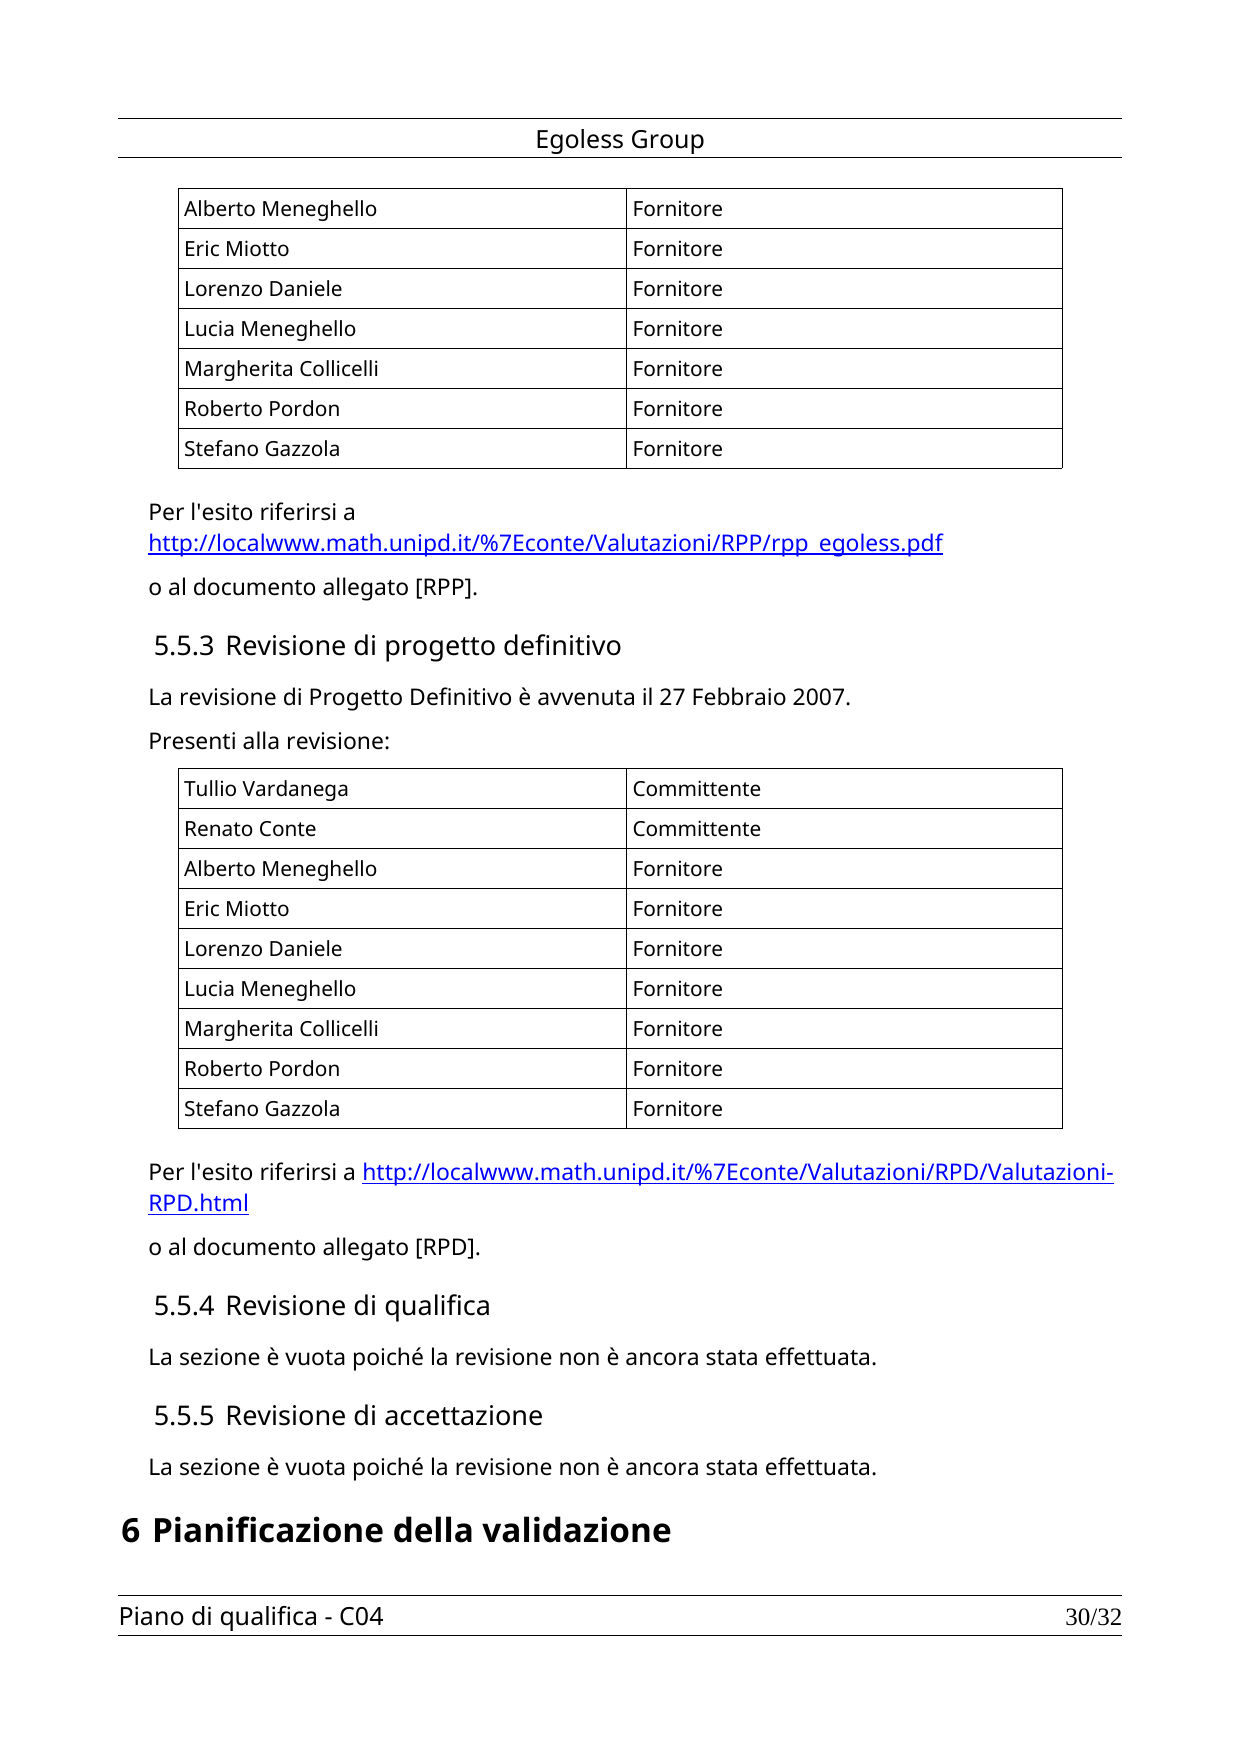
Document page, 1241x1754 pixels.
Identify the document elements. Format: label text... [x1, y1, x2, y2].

table_cell Roberto Pordon [179, 389, 626, 428]
table_header Committente [627, 769, 1062, 808]
table_cell Fornitore [627, 889, 1062, 928]
table_cell Fornitore [627, 969, 1062, 1008]
table_cell Lucia Meneghello [179, 309, 626, 348]
text Per l'esito riferirsi a http://localwww.math.unipd.it/%7Econte/Valutazioni/RPP/rpp_egoless.pdf [148, 496, 1122, 558]
text o al documento allegato [RPP]. [148, 571, 1122, 602]
text La revisione di Progetto Definitivo è avvenuta il 27 Febbraio 2007. [148, 681, 1122, 712]
subtitle Pianificazione della validazione [121, 1507, 1122, 1552]
table_cell Lucia Meneghello [179, 969, 626, 1008]
table_cell Eric Miotto [179, 889, 626, 928]
table_cell Alberto Meneghello [179, 189, 626, 228]
table_cell Margherita Collicelli [179, 349, 626, 388]
subtitle Revisione di qualifica [153, 1287, 1122, 1323]
table_cell Margherita Collicelli [179, 1009, 626, 1048]
table_cell Fornitore [627, 189, 1062, 228]
table_cell Fornitore [627, 229, 1062, 268]
table_cell Alberto Meneghello [179, 849, 626, 888]
text La sezione è vuota poiché la revisione non è ancora stata effettuata. [148, 1451, 1122, 1483]
table_cell Stefano Gazzola [179, 429, 626, 468]
table_cell Lorenzo Daniele [179, 269, 626, 308]
table_cell Roberto Pordon [179, 1049, 626, 1088]
subtitle Revisione di progetto definitivo [153, 626, 1122, 663]
table_cell Fornitore [627, 429, 1062, 468]
text Per l'esito riferirsi a http://localwww.math.unipd.it/%7Econte/Valutazioni/RPD/Valutazioni-RPD.html [148, 1156, 1122, 1219]
text Presenti alla revisione: [148, 724, 1122, 756]
table_cell Renato Conte [179, 809, 626, 848]
table_cell Fornitore [627, 849, 1062, 888]
table_cell Eric Miotto [179, 229, 626, 268]
table_cell Committente [627, 809, 1062, 848]
table_cell Fornitore [627, 349, 1062, 388]
table_cell Fornitore [627, 389, 1062, 428]
table_cell Fornitore [627, 309, 1062, 348]
text o al documento allegato [RPD]. [148, 1231, 1122, 1262]
table_cell Fornitore [627, 269, 1062, 308]
table_cell Fornitore [627, 1049, 1062, 1088]
table_cell Fornitore [627, 1089, 1062, 1128]
table_cell Fornitore [627, 1009, 1062, 1048]
table_cell Fornitore [627, 929, 1062, 968]
subtitle Revisione di accettazione [153, 1397, 1122, 1434]
table_cell Stefano Gazzola [179, 1089, 626, 1128]
text La sezione è vuota poiché la revisione non è ancora stata effettuata. [148, 1341, 1122, 1372]
table_cell Lorenzo Daniele [179, 929, 626, 968]
table_header Tullio Vardanega [179, 769, 626, 808]
